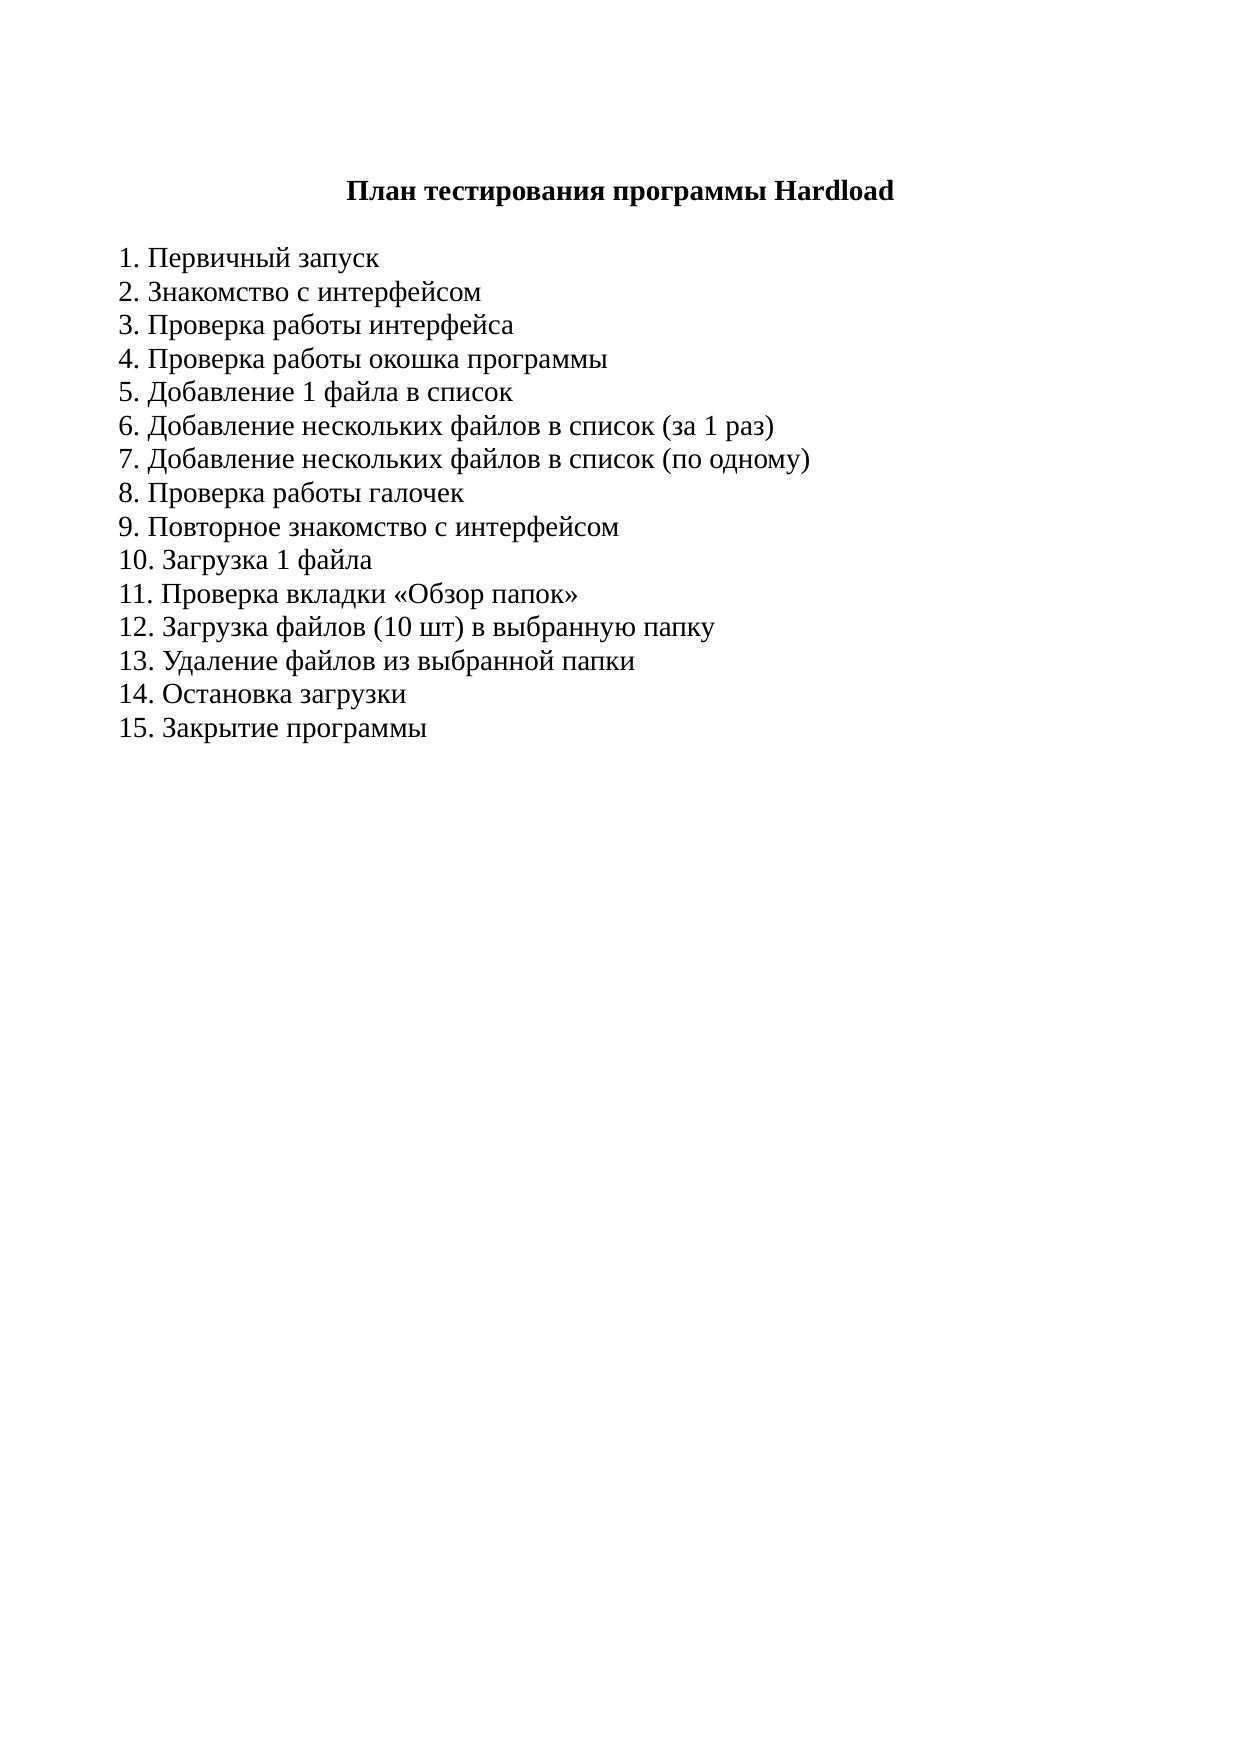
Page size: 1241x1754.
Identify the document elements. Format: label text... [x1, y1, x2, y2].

text 11. Проверка вкладки «Обзор папок» [118, 576, 1122, 609]
text 12. Загрузка файлов (10 шт) в выбранную папку [118, 609, 1122, 643]
text 8. Проверка работы галочек [118, 475, 1122, 509]
text План тестирования программы Hardload [118, 173, 1122, 207]
text 13. Удаление файлов из выбранной папки [118, 643, 1122, 676]
text 6. Добавление нескольких файлов в список (за 1 раз) [118, 408, 1122, 442]
text 10. Загрузка 1 файла [118, 542, 1122, 576]
text 5. Добавление 1 файла в список [118, 374, 1122, 408]
text 7. Добавление нескольких файлов в список (по одному) [118, 442, 1122, 475]
text 4. Проверка работы окошка программы [118, 341, 1122, 374]
text 9. Повторное знакомство с интерфейсом [118, 509, 1122, 542]
text 14. Остановка загрузки [118, 676, 1122, 710]
text 15. Закрытие программы [118, 710, 1122, 743]
text 2. Знакомство с интерфейсом [118, 274, 1122, 307]
text 3. Проверка работы интерфейса [118, 307, 1122, 341]
text 1. Первичный запуск [118, 240, 1122, 274]
